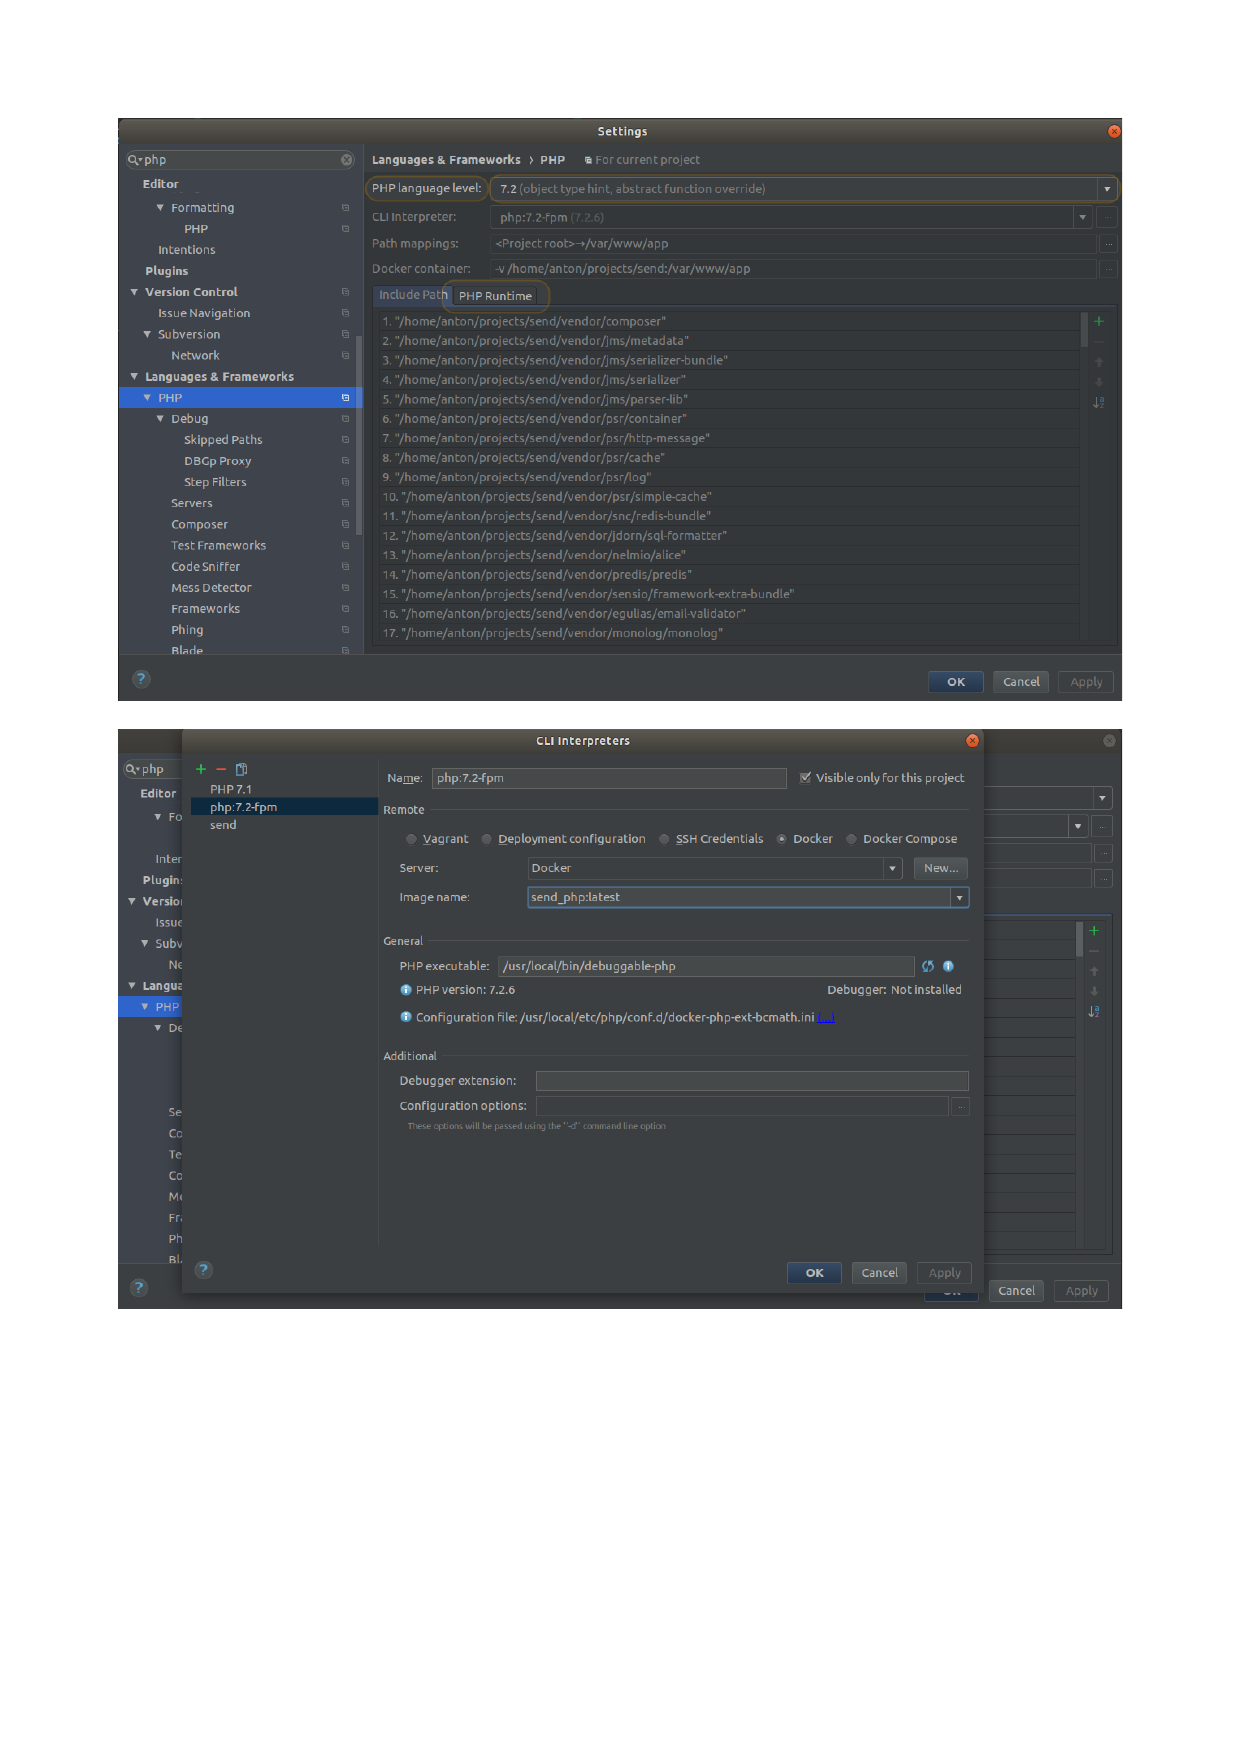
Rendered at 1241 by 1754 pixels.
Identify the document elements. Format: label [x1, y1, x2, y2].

picture [118, 118, 1123, 701]
picture [118, 729, 1123, 1309]
